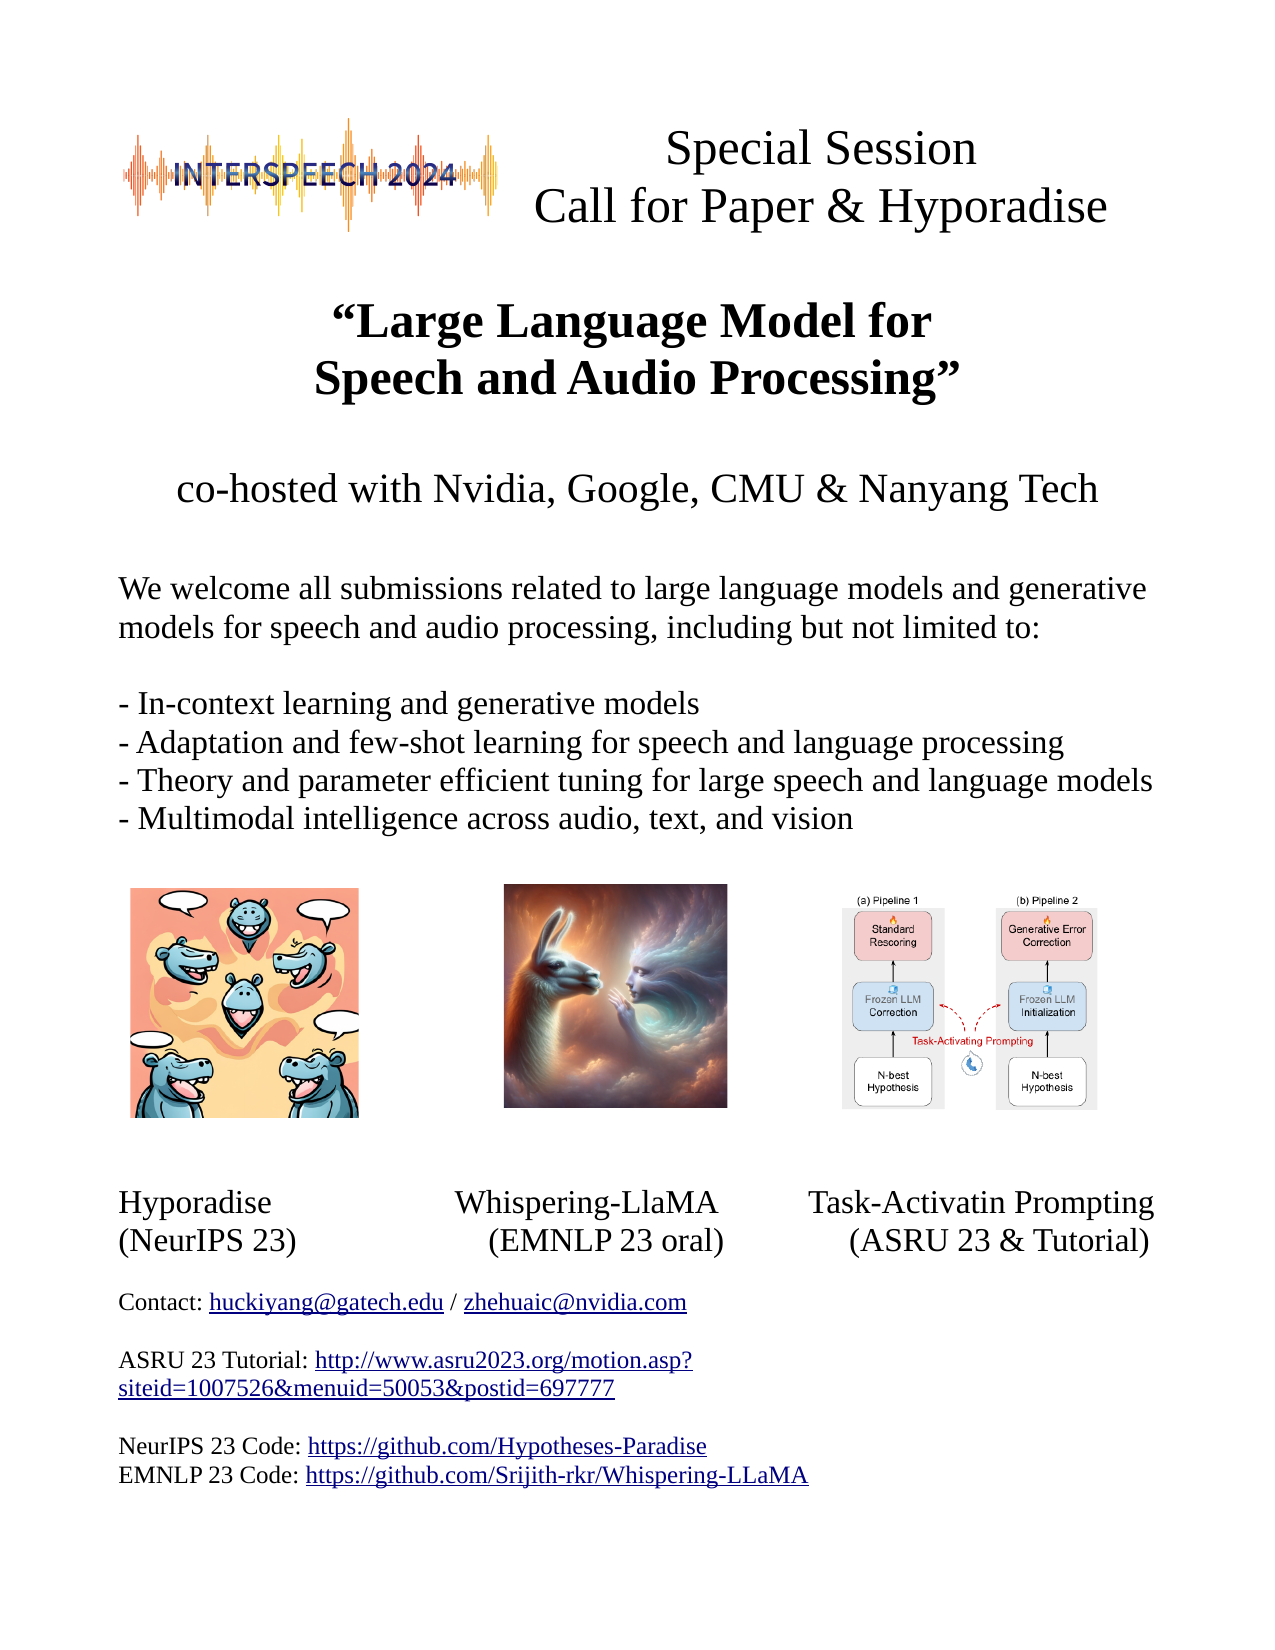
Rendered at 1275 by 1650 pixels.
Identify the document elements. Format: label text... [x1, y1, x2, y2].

text Hyporadise Whispering-LlaMA Task-Activatin Prompting [118, 1182, 1157, 1220]
picture [123, 118, 498, 232]
text - Adaptation and few-shot learning for speech and language processing [118, 722, 1157, 760]
text Contact: huckiyang@gatech.edu / zhehuaic@nvidia.com [118, 1287, 1157, 1316]
picture [130, 888, 359, 1118]
picture [831, 890, 1098, 1113]
picture [503, 884, 728, 1108]
text ASRU 23 Tutorial: http://www.asru2023.org/motion.asp?siteid=1007526&menuid=50053&postid=697777 [118, 1345, 1157, 1402]
text “Large Language Model for Speech and Audio Processing” [118, 291, 1157, 406]
text Call for Paper & Hyporadise [118, 176, 1157, 233]
text NeurIPS 23 Code: https://github.com/Hypotheses-Paradise [118, 1431, 1157, 1460]
text (NeurIPS 23) (EMNLP 23 oral) (ASRU 23 & Tutorial) [118, 1220, 1157, 1258]
text Special Session [498, 118, 1157, 176]
text - Theory and parameter efficient tuning for large speech and language models [118, 760, 1157, 798]
text co-hosted with Nvidia, Google, CMU & Nanyang Tech [118, 463, 1157, 511]
text - Multimodal intelligence across audio, text, and vision [118, 798, 1157, 837]
text - In-context learning and generative models [118, 683, 1157, 722]
text We welcome all submissions related to large language models and generative models for speech and audio processing, including but not limited to: [118, 568, 1157, 645]
text EMNLP 23 Code: https://github.com/Srijith-rkr/Whispering-LLaMA [118, 1460, 1157, 1488]
